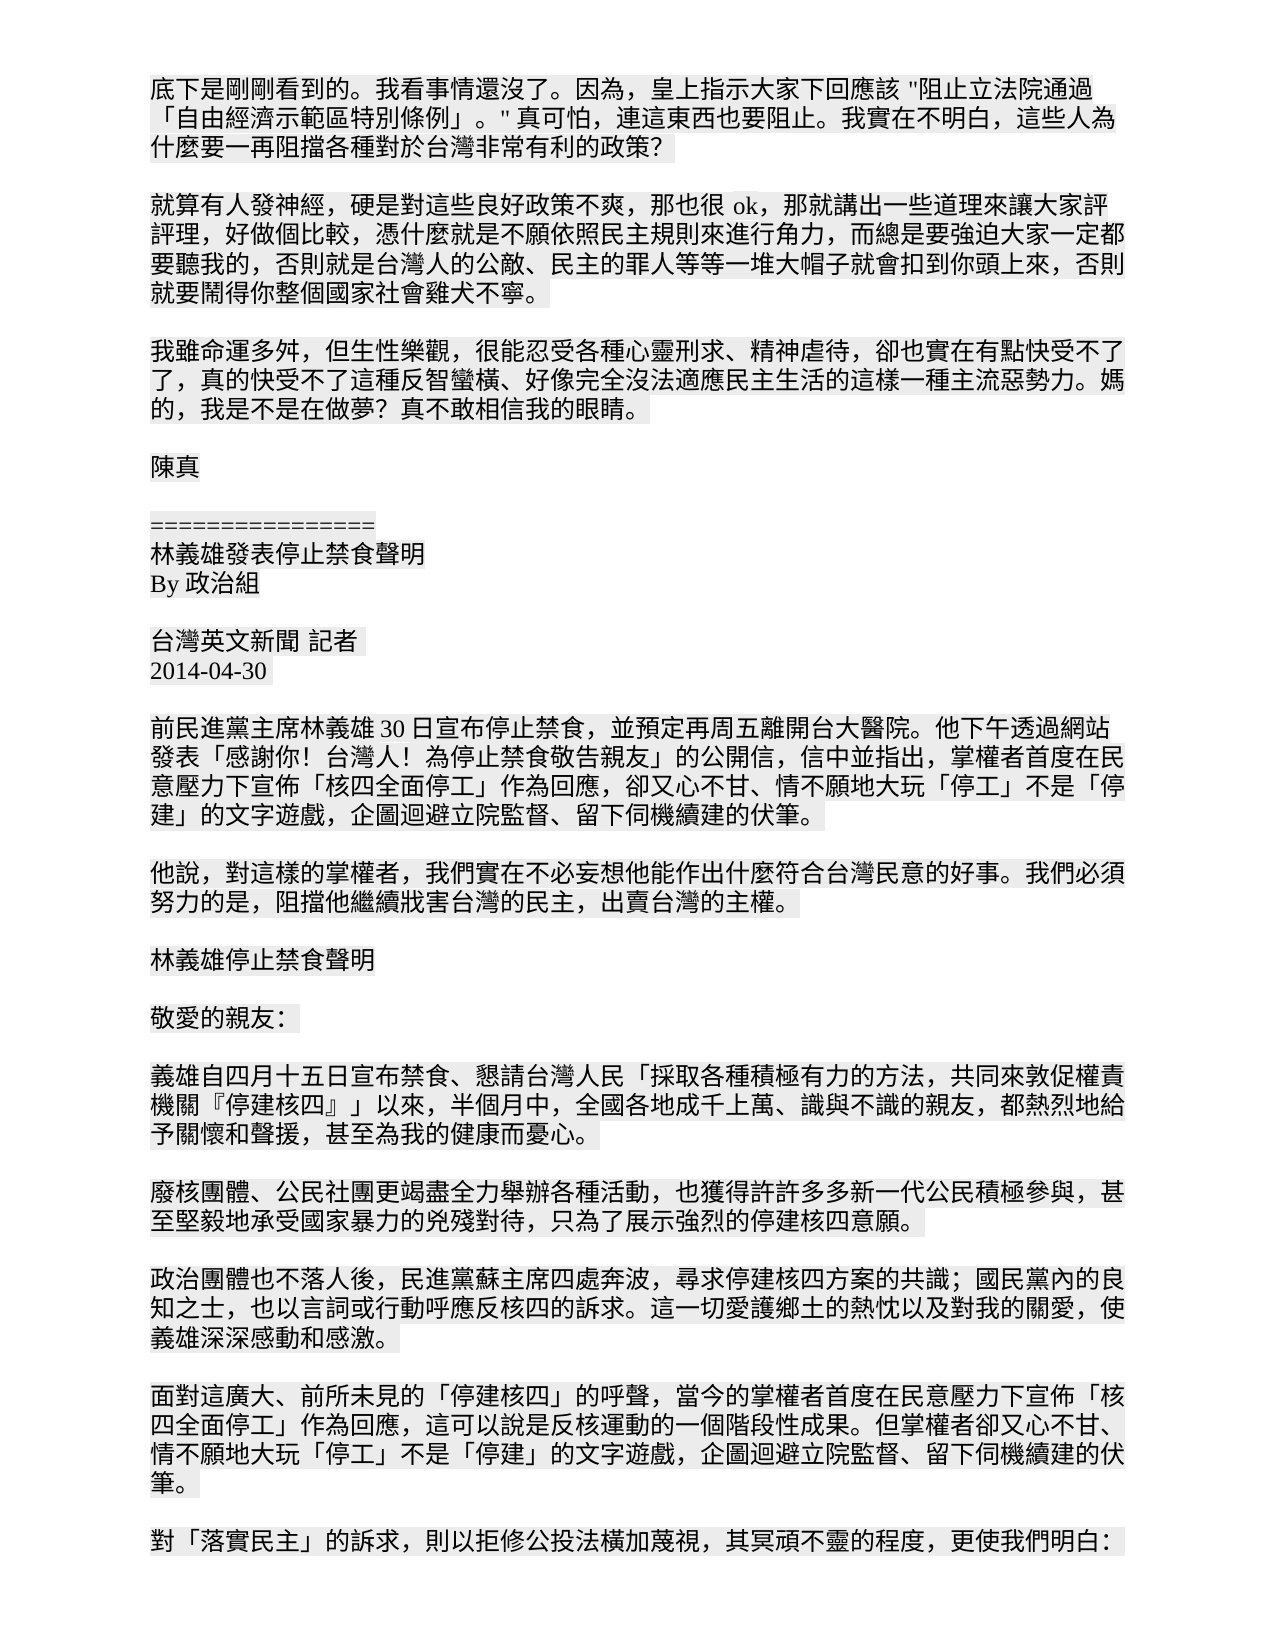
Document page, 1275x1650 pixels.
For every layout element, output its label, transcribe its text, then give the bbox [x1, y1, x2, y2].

text 底下是剛剛看到的。我看事情還沒了。因為，皇上指示大家下回應該 "阻止立法院通過「自由經濟示範區特別條例」。" 真可怕，連這東西也要阻止。我實在不明白，這些人為什麼要一再阻擋各種對於台灣非常有利的政策？ 就算有人發神經，硬是對這些良好政策不爽，那也很 ok，那就講出一些道理來讓大家評評理，好做個比較，憑什麼就是不願依照民主規則來進行角力，而總是要強迫大家一定都要聽我的，否則就是台灣人的公敵、民主的罪人等等一堆大帽子就會扣到你頭上來，否則就要鬧得你整個國家社會雞犬不寧。 我雖命運多舛，但生性樂觀，很能忍受各種心靈刑求、精神虐待，卻也實在有點快受不了了，真的快受不了這種反智蠻橫、好像完全沒法適應民主生活的這樣一種主流惡勢力。媽的，我是不是在做夢？真不敢相信我的眼睛。 陳真 ================ 林義雄發表停止禁食聲明 By 政治組 台灣英文新聞 記者 2014-04-30 前民進黨主席林義雄30日宣布停止禁食，並預定再周五離開台大醫院。他下午透過網站發表「感謝你！台灣人！為停止禁食敬告親友」的公開信，信中並指出，掌權者首度在民意壓力下宣佈「核四全面停工」作為回應，卻又心不甘、情不願地大玩「停工」不是「停建」的文字遊戲，企圖迴避立院監督、留下伺機續建的伏筆。 他說，對這樣的掌權者，我們實在不必妄想他能作出什麼符合台灣民意的好事。我們必須努力的是，阻擋他繼續戕害台灣的民主，出賣台灣的主權。 林義雄停止禁食聲明 敬愛的親友： 義雄自四月十五日宣布禁食、懇請台灣人民「採取各種積極有力的方法，共同來敦促權責機關『停建核四』」以來，半個月中，全國各地成千上萬、識與不識的親友，都熱烈地給予關懷和聲援，甚至為我的健康而憂心。 廢核團體、公民社團更竭盡全力舉辦各種活動，也獲得許許多多新一代公民積極參與，甚至堅毅地承受國家暴力的兇殘對待，只為了展示強烈的停建核四意願。 政治團體也不落人後，民進黨蘇主席四處奔波，尋求停建核四方案的共識；國民黨內的良知之士，也以言詞或行動呼應反核四的訴求。這一切愛護鄉土的熱忱以及對我的關愛，使義雄深深感動和感激。 面對這廣大、前所未見的「停建核四」的呼聲，當今的掌權者首度在民意壓力下宣佈「核四全面停工」作為回應，這可以說是反核運動的一個階段性成果。但掌權者卻又心不甘、情不願地大玩「停工」不是「停建」的文字遊戲，企圖迴避立院監督、留下伺機續建的伏筆。 對「落實民主」的訴求，則以拒修公投法橫加蔑視，其冥頑不靈的程度，更使我們明白： [150, 75, 1125, 1556]
